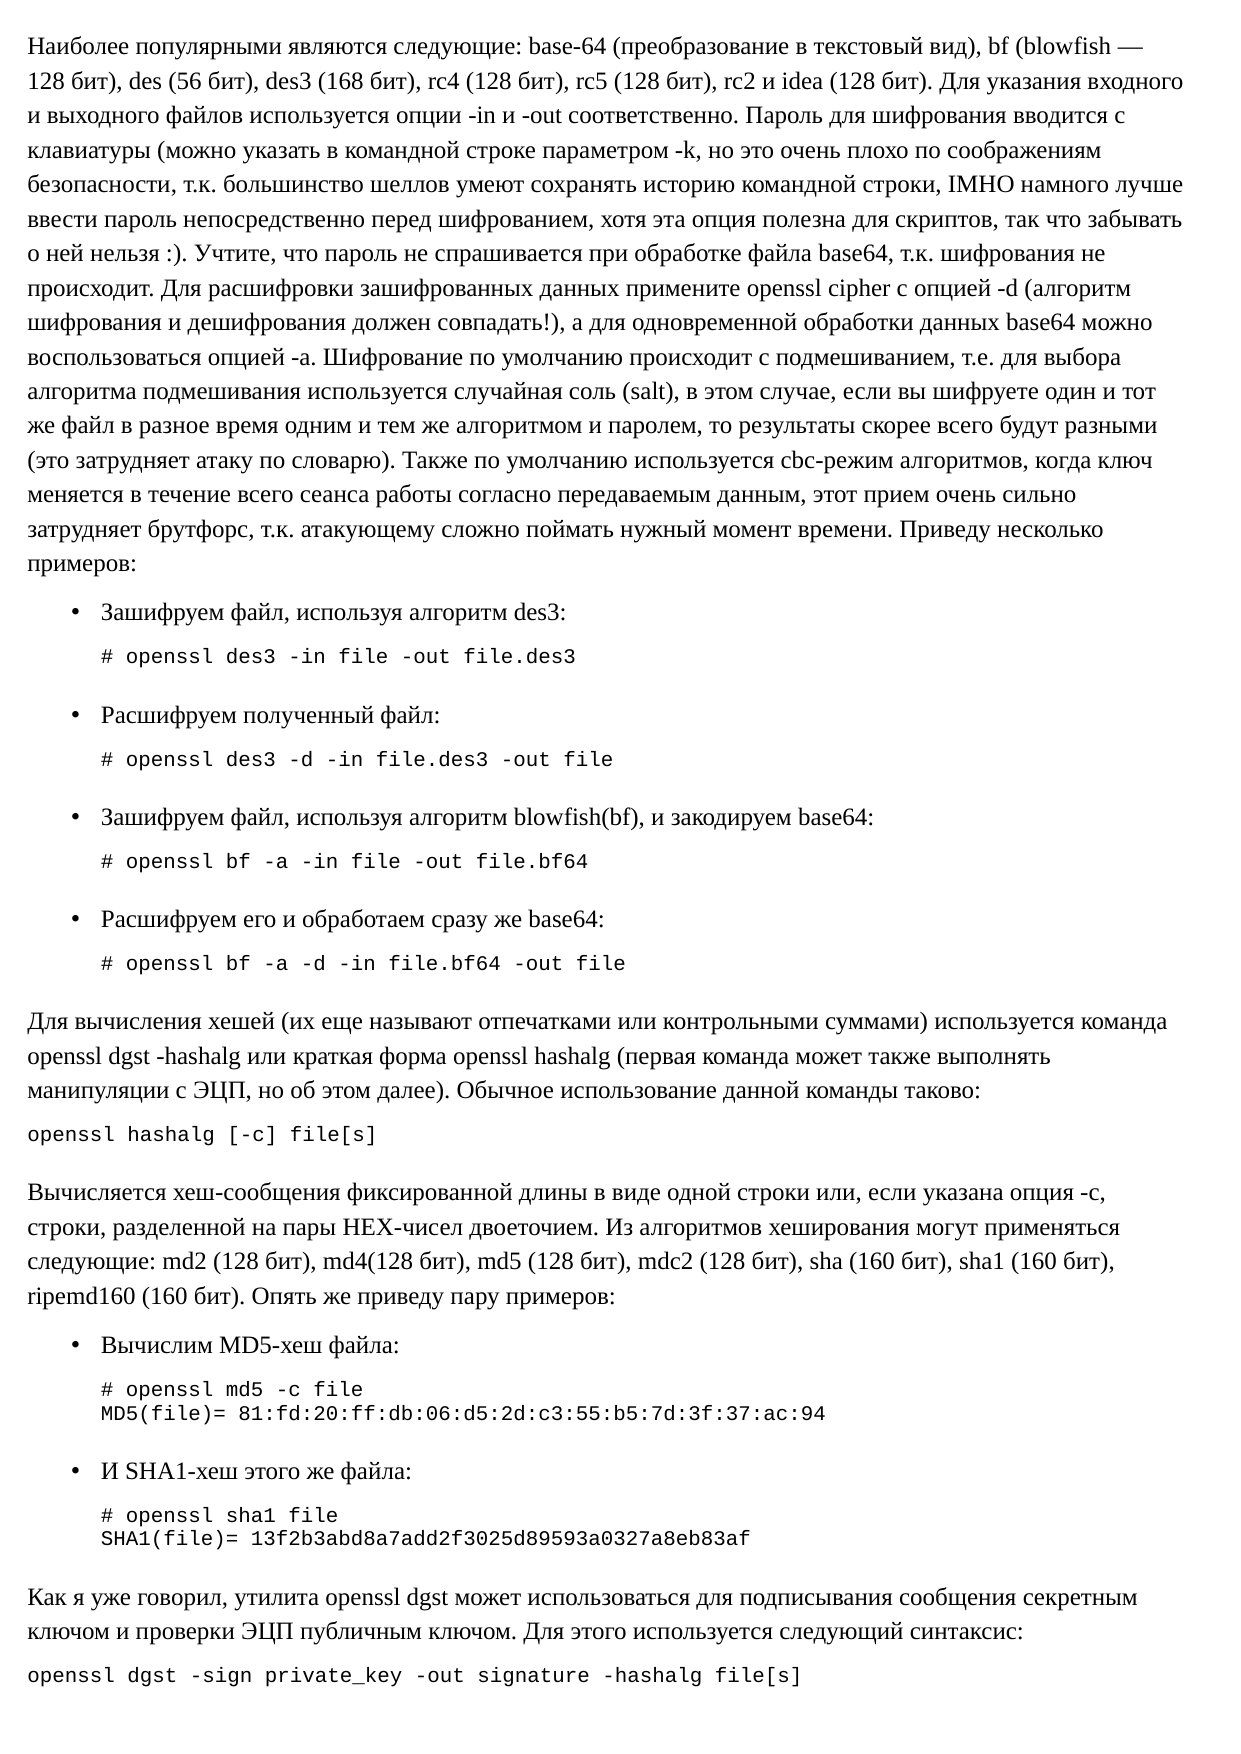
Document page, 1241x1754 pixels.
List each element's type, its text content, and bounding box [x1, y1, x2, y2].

text Наиболее популярными являются следующие: base-64 (преобразование в текстовый вид), bf (blowfish — 128 бит), des (56 бит), des3 (168 бит), rc4 (128 бит), rc5 (128 бит), rc2 и idea (128 бит). Для указания входного и выходного файлов используется опции -in и -out соответственно. Пароль для шифрования вводится с клавиатуры (можно указать в командной строке параметром -k, но это очень плохо по соображениям безопасности, т.к. большинство шеллов умеют сохранять историю командной строки, IMHO намного лучше ввести пароль непосредственно перед шифрованием, хотя эта опция полезна для скриптов, так что забывать о ней нельзя :). Учтите, что пароль не спрашивается при обработке файла base64, т.к. шифрования не происходит. Для расшифровки зашифрованных данных примените openssl cipher с опцией -d (алгоритм шифрования и дешифрования должен совпадать!), а для одновременной обработки данных base64 можно воспользоваться опцией -a. Шифрование по умолчанию происходит с подмешиванием, т.е. для выбора алгоритма подмешивания используется случайная соль (salt), в этом случае, если вы шифруете один и тот же файл в разное время одним и тем же алгоритмом и паролем, то результаты скорее всего будут разными (это затрудняет атаку по словарю). Также по умолчанию используется cbc-режим алгоритмов, когда ключ меняется в течение всего сеанса работы согласно передаваемым данным, этот прием очень сильно затрудняет брутфорс, т.к. атакующему сложно поймать нужный момент времени. Приведу несколько примеров: [27, 31, 1185, 577]
list # openssl sha1 file [71, 1505, 1185, 1528]
text openssl hashalg [-c] file[s] [27, 1124, 1185, 1148]
text Для вычисления хешей (их еще называют отпечатками или контрольными суммами) используется команда openssl dgst -hashalg или краткая форма openssl hashalg (первая команда может также выполнять манипуляции с ЭЦП, но об этом далее). Обычное использование данной команды таково: [27, 1006, 1185, 1104]
list MD5(file)= 81:fd:20:ff:db:06:d5:2d:c3:55:b5:7d:3f:37:ac:94 [71, 1403, 1185, 1426]
list Зашифруем файл, используя алгоритм blowfish(bf), и закодируем base64: [71, 802, 1185, 831]
list Вычислим MD5-хеш файла: [71, 1330, 1185, 1359]
text Вычисляется хеш-сообщения фиксированной длины в виде одной строки или, если указана опция -c, строки, разделенной на пары HEX-чисел двоеточием. Из алгоритмов хеширования могут применяться следующие: md2 (128 бит), md4(128 бит), md5 (128 бит), mdc2 (128 бит), sha (160 бит), sha1 (160 бит), ripemd160 (160 бит). Опять же приведу пару примеров: [27, 1177, 1185, 1309]
list И SHA1-хеш этого же файла: [71, 1456, 1185, 1484]
list # openssl bf -a -in file -out file.bf64 [71, 851, 1185, 874]
list # openssl bf -a -d -in file.bf64 -out file [71, 953, 1185, 977]
list # openssl des3 -in file -out file.des3 [71, 647, 1185, 670]
list # openssl md5 -c file [71, 1379, 1185, 1403]
list SHA1(file)= 13f2b3abd8a7add2f3025d89593a0327a8eb83af [71, 1528, 1185, 1552]
list Расшифруем его и обработаем сразу же base64: [71, 904, 1185, 933]
text Как я уже говорил, утилита openssl dgst может использоваться для подписывания сообщения секретным ключом и проверки ЭЦП публичным ключом. Для этого используется следующий синтаксис: [27, 1582, 1185, 1645]
list Зашифруем файл, используя алгоритм des3: [71, 597, 1185, 626]
list # openssl des3 -d -in file.des3 -out file [71, 749, 1185, 772]
list Расшифруем полученный файл: [71, 700, 1185, 728]
text openssl dgst -sign private_key -out signature -hashalg file[s] [27, 1665, 1185, 1689]
